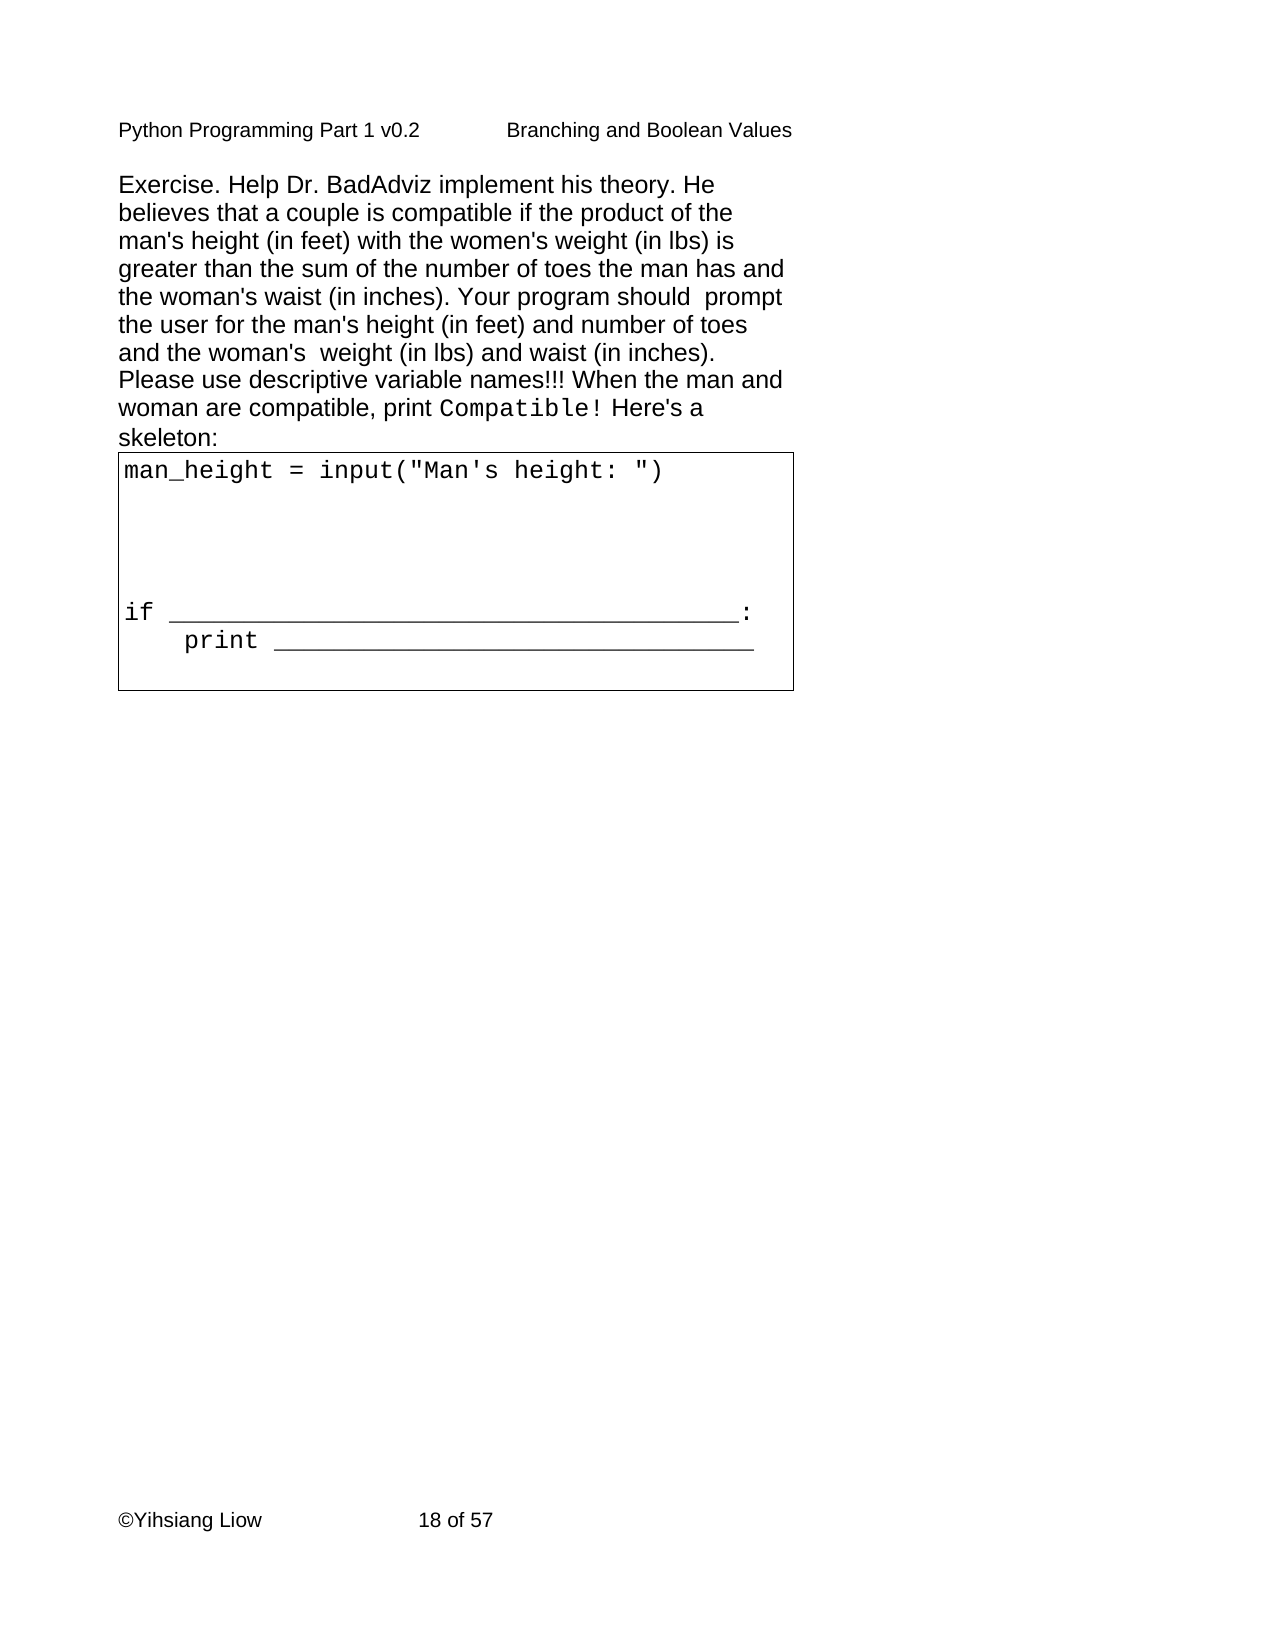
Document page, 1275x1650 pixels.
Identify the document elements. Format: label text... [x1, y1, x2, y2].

table_header man_height = input("Man's height: ") if ______________________________________: print ________________________________ [119, 453, 793, 690]
text Exercise. Help Dr. BadAdviz implement his theory. He believes that a couple is compatible if the product of the man's height (in feet) with the women's weight (in lbs) is greater than the sum of the number of toes the man has and the woman's waist (in inches). Your program should prompt the user for the man's height (in feet) and number of toes and the woman's weight (in lbs) and waist (in inches). Please use descriptive variable names!!! When the man and woman are compatible, print Compatible! Here's a skeleton: [118, 171, 793, 452]
